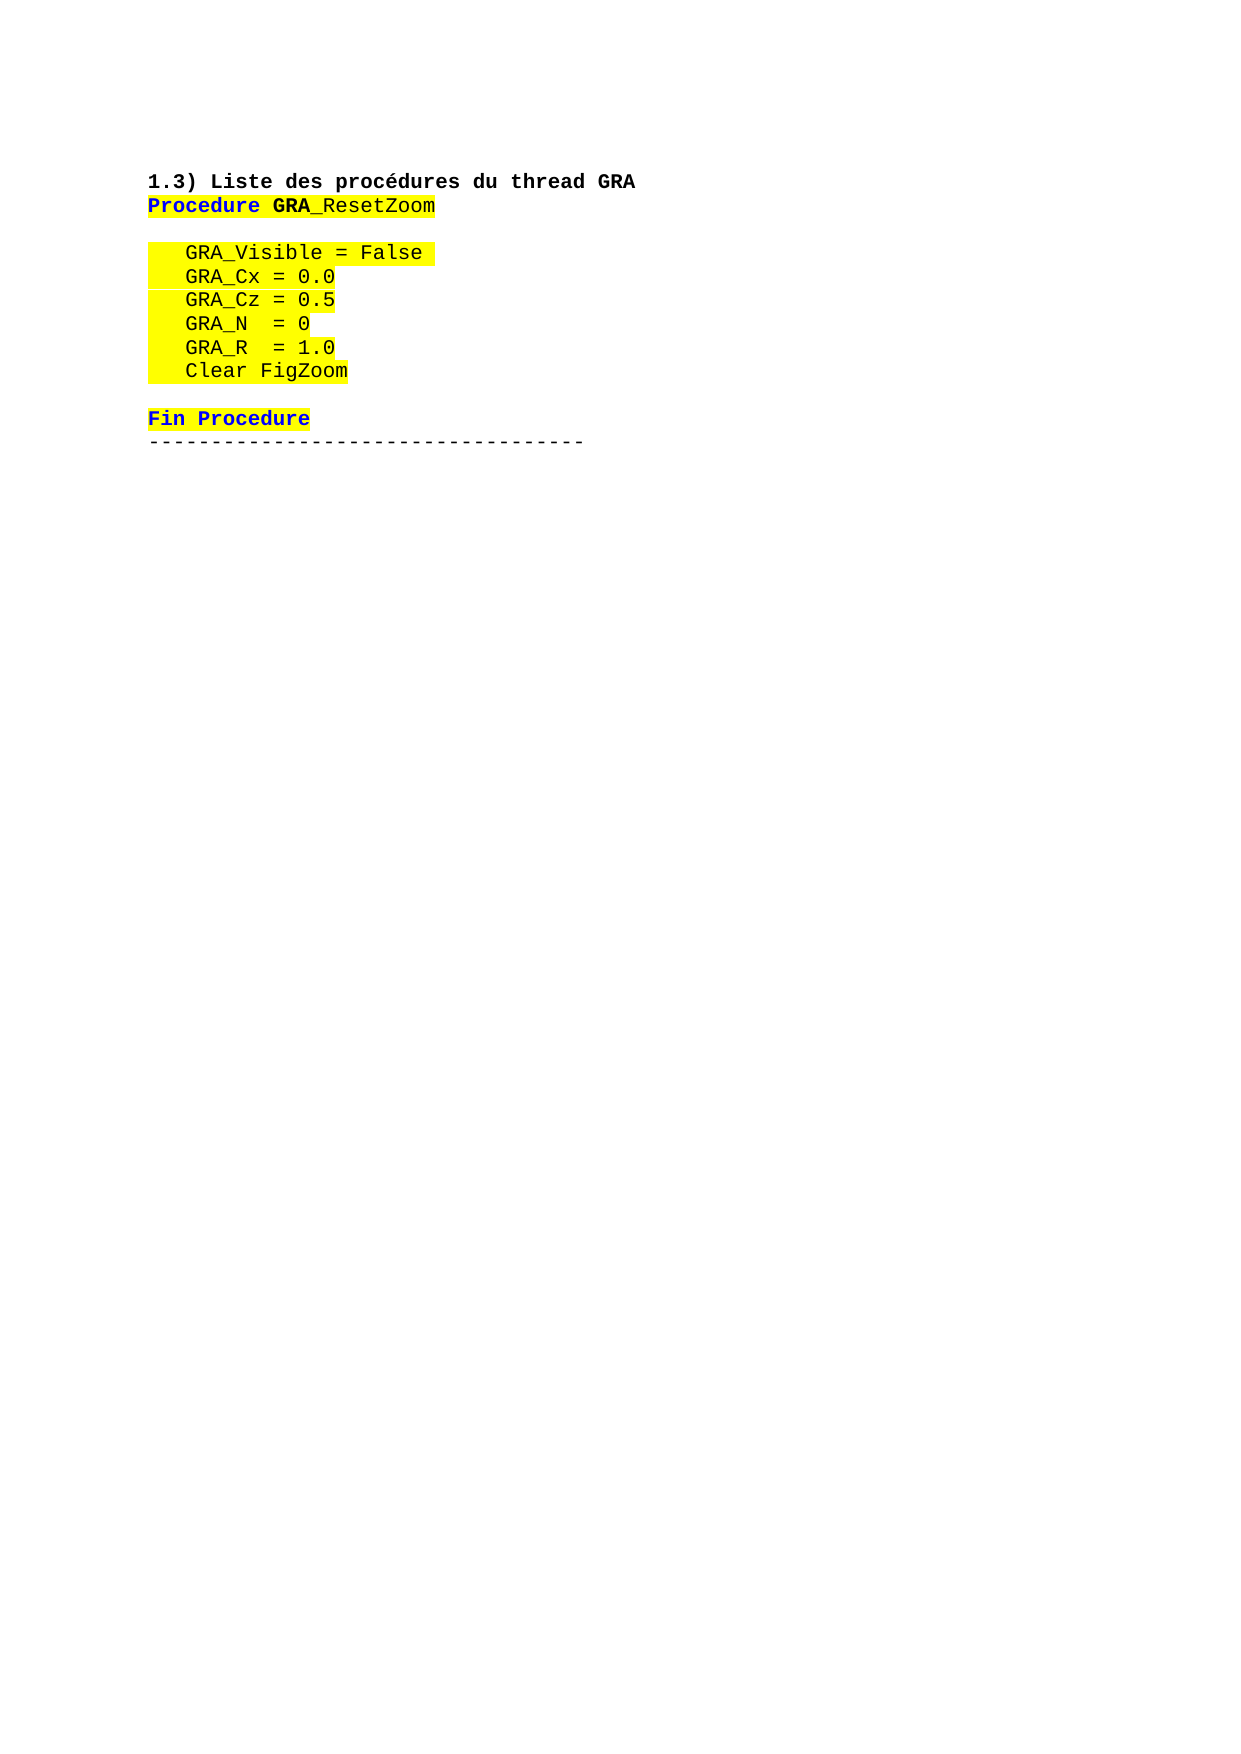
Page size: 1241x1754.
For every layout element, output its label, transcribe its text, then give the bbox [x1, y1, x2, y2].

subtitle GRA_Cz = 0.5 [148, 289, 1093, 313]
subtitle 1.3) Liste des procédures du thread GRA [148, 171, 1093, 195]
subtitle GRA_R = 1.0 [148, 337, 1093, 360]
subtitle GRA_Visible = False [148, 242, 1093, 266]
subtitle Procedure GRA_ResetZoom [148, 195, 1093, 218]
subtitle Clear FigZoom [148, 360, 1093, 384]
subtitle Fin Procedure [148, 408, 1093, 431]
subtitle GRA_N = 0 [148, 313, 1093, 337]
subtitle ----------------------------------- [148, 431, 1093, 455]
subtitle GRA_Cx = 0.0 [148, 266, 1093, 289]
